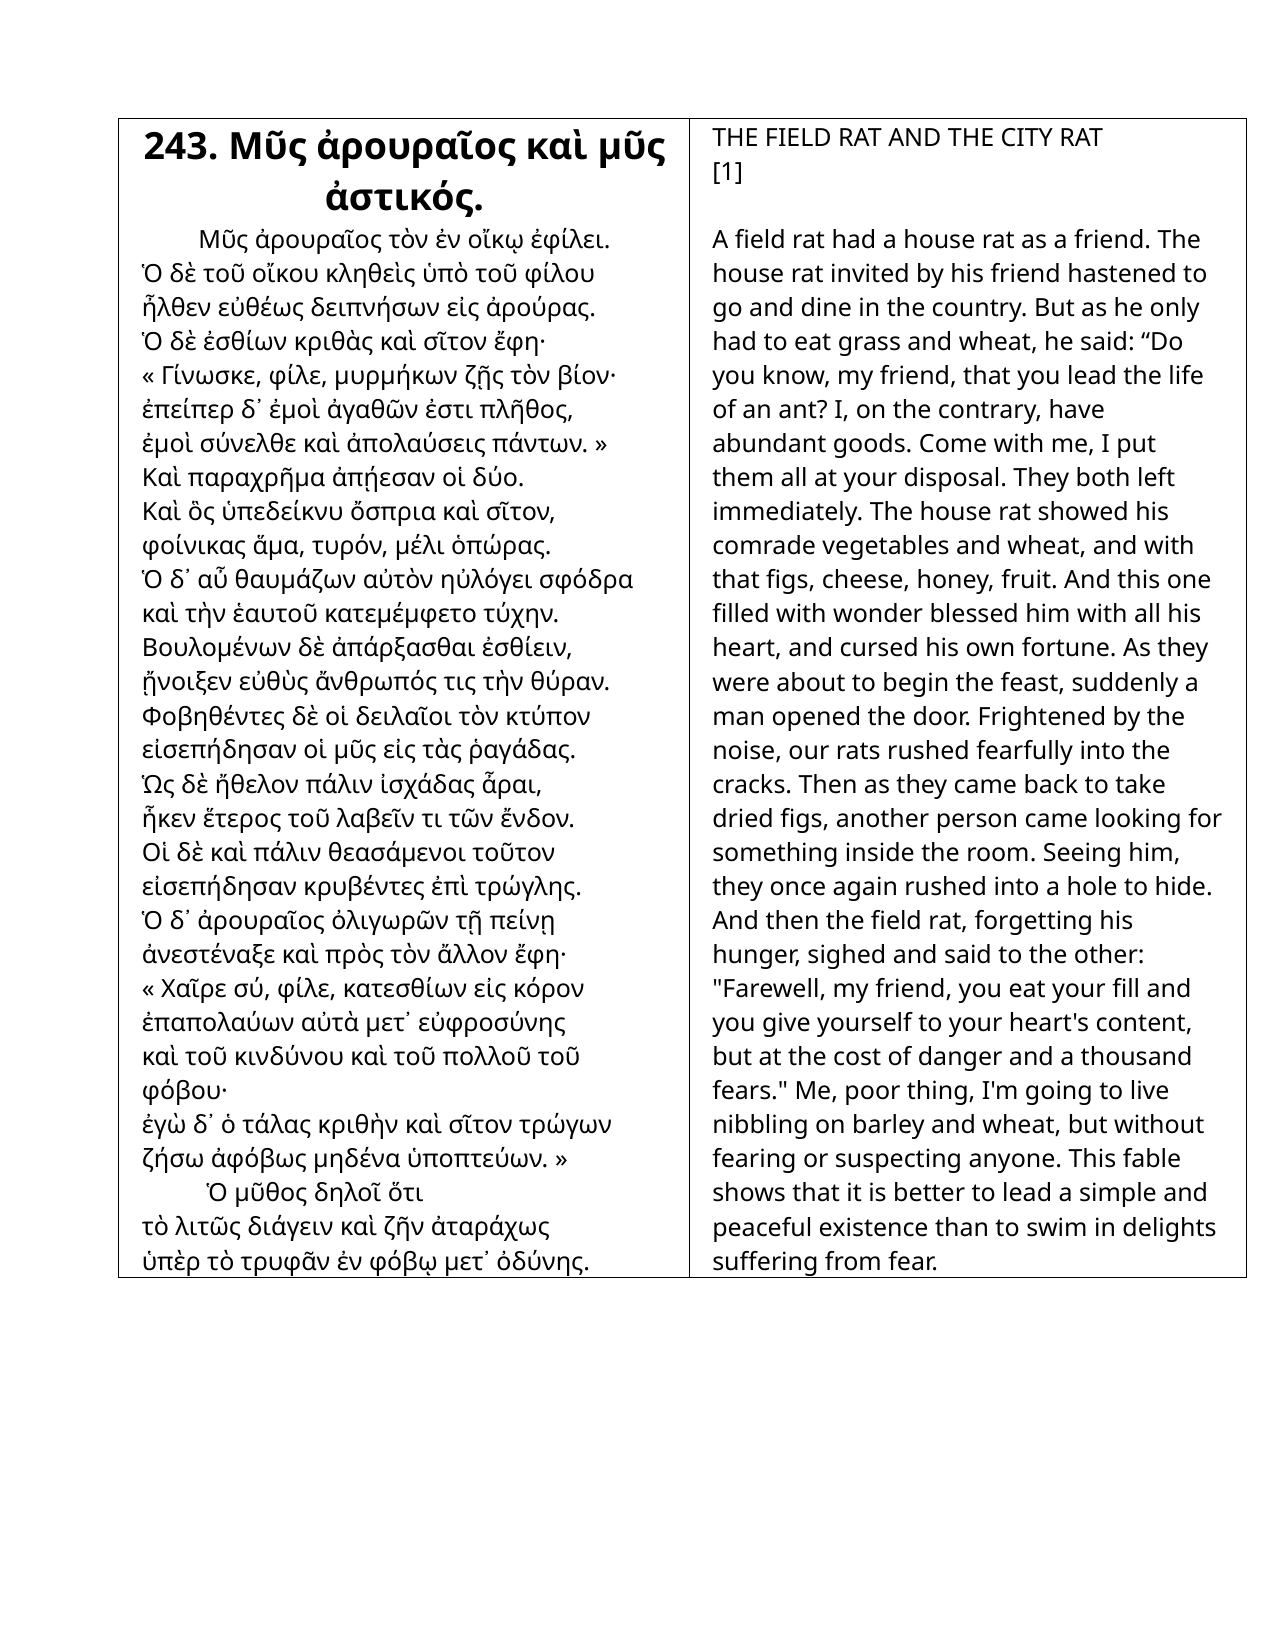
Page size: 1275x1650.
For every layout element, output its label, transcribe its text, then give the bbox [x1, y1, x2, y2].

table_cell THE FIELD RAT AND THE CITY RAT [1] A field rat had a house rat as a friend. The house rat invited by his friend hastened to go and dine in the country. But as he only had to eat grass and wheat, he said: “Do you know, my friend, that you lead the life of an ant? I, on the contrary, have abundant goods. Come with me, I put them all at your disposal. They both left immediately. The house rat showed his comrade vegetables and wheat, and with that figs, cheese, honey, fruit. And this one filled with wonder blessed him with all his heart, and cursed his own fortune. As they were about to begin the feast, suddenly a man opened the door. Frightened by the noise, our rats rushed fearfully into the cracks. Then as they came back to take dried figs, another person came looking for something inside the room. Seeing him, they once again rushed into a hole to hide. And then the field rat, forgetting his hunger, sighed and said to the other: "Farewell, my friend, you eat your fill and you give yourself to your heart's content, but at the cost of danger and a thousand fears." Me, poor thing, I'm going to live nibbling on barley and wheat, but without fearing or suspecting anyone. This fable shows that it is better to lead a simple and peaceful existence than to swim in delights suffering from fear. [690, 119, 1246, 1277]
table_cell 243. Μῦς ἀρουραῖος καὶ μῦς ἀστικός. Μῦς ἀρουραῖος τὸν ἐν οἴκῳ ἐφίλει. Ὁ δὲ τοῦ οἴκου κληθεὶς ὑπὸ τοῦ φίλου ἦλθεν εὐθέως δειπνήσων εἰς ἀρούρας. Ὁ δὲ ἐσθίων κριθὰς καὶ σῖτον ἔφη· « Γίνωσκε, φίλε, μυρμήκων ζῇς τὸν βίον· ἐπείπερ δ᾿ ἐμοὶ ἀγαθῶν ἐστι πλῆθος, ἐμοὶ σύνελθε καὶ ἀπολαύσεις πάντων. » Καὶ παραχρῆμα ἀπῄεσαν οἱ δύο. Καὶ ὃς ὑπεδείκνυ ὄσπρια καὶ σῖτον, φοίνικας ἅμα, τυρόν, μέλι ὁπώρας. Ὁ δ᾿ αὖ θαυμάζων αὐτὸν ηὐλόγει σφόδρα καὶ τὴν ἑαυτοῦ κατεμέμφετο τύχην. Βουλομένων δὲ ἀπάρξασθαι ἐσθίειν, ᾔνοιξεν εὐθὺς ἄνθρωπός τις τὴν θύραν. Φοβηθέντες δὲ οἱ δειλαῖοι τὸν κτύπον εἰσεπήδησαν οἱ μῦς εἰς τὰς ῥαγάδας. Ὡς δὲ ἤθελον πάλιν ἰσχάδας ἆραι, ἧκεν ἕτερος τοῦ λαβεῖν τι τῶν ἔνδον. Οἱ δὲ καὶ πάλιν θεασάμενοι τοῦτον εἰσεπήδησαν κρυβέντες ἐπὶ τρώγλης. Ὁ δ᾿ ἀρουραῖος ὀλιγωρῶν τῇ πείνῃ ἀνεστέναξε καὶ πρὸς τὸν ἄλλον ἔφη· « Χαῖρε σύ, φίλε, κατεσθίων εἰς κόρον ἐπαπολαύων αὐτὰ μετ᾿ εὐφροσύνης καὶ τοῦ κινδύνου καὶ τοῦ πολλοῦ τοῦ φόβου· ἐγὼ δ᾿ ὁ τάλας κριθὴν καὶ σῖτον τρώγων ζήσω ἀφόβως μηδένα ὑποπτεύων. » Ὁ μῦθος δηλοῖ ὅτι τὸ λιτῶς διάγειν καὶ ζῆν ἀταράχως ὑπὲρ τὸ τρυφᾶν ἐν φόβῳ μετ᾿ ὀδύνης. [119, 119, 689, 1277]
